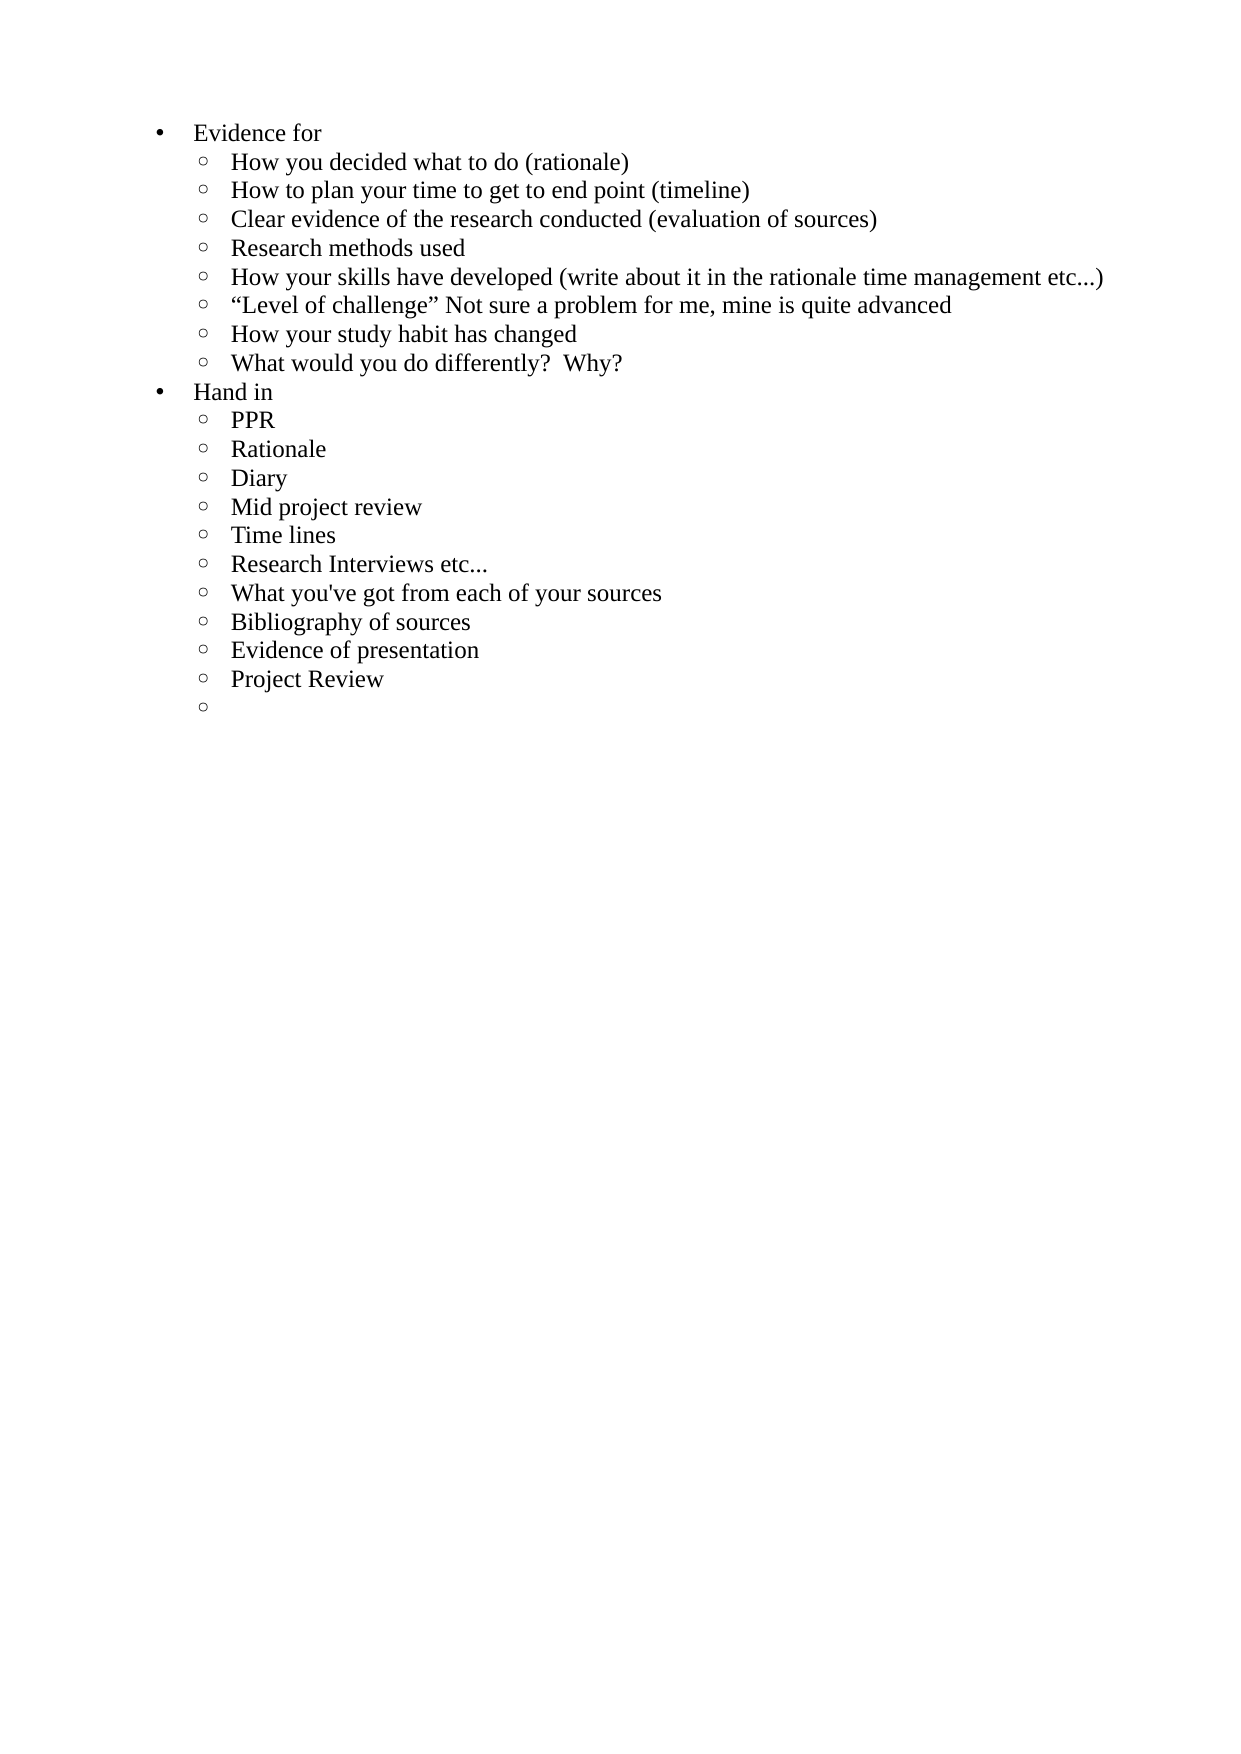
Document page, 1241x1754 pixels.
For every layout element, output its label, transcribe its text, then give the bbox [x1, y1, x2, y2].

list Time lines [193, 521, 1122, 549]
list Bibliography of sources [193, 607, 1122, 636]
list Clear evidence of the research conducted (evaluation of sources) [193, 204, 1122, 233]
list How your skills have developed (write about it in the rationale time management etc...) [193, 262, 1122, 291]
list What would you do differently? Why? [193, 348, 1122, 377]
list Evidence for [156, 118, 1122, 147]
list “Level of challenge” Not sure a problem for me, mine is quite advanced [193, 291, 1122, 319]
list Project Review [193, 664, 1122, 693]
list Diary [193, 463, 1122, 492]
list What you've got from each of your sources [193, 578, 1122, 607]
list Hand in [156, 377, 1122, 406]
list How to plan your time to get to end point (timeline) [193, 176, 1122, 204]
list Research methods used [193, 233, 1122, 262]
list How your study habit has changed [193, 319, 1122, 348]
list Mid project review [193, 492, 1122, 521]
list PPR [193, 406, 1122, 434]
list Research Interviews etc... [193, 549, 1122, 578]
list Evidence of presentation [193, 636, 1122, 664]
list Rationale [193, 434, 1122, 463]
list How you decided what to do (rationale) [193, 147, 1122, 176]
